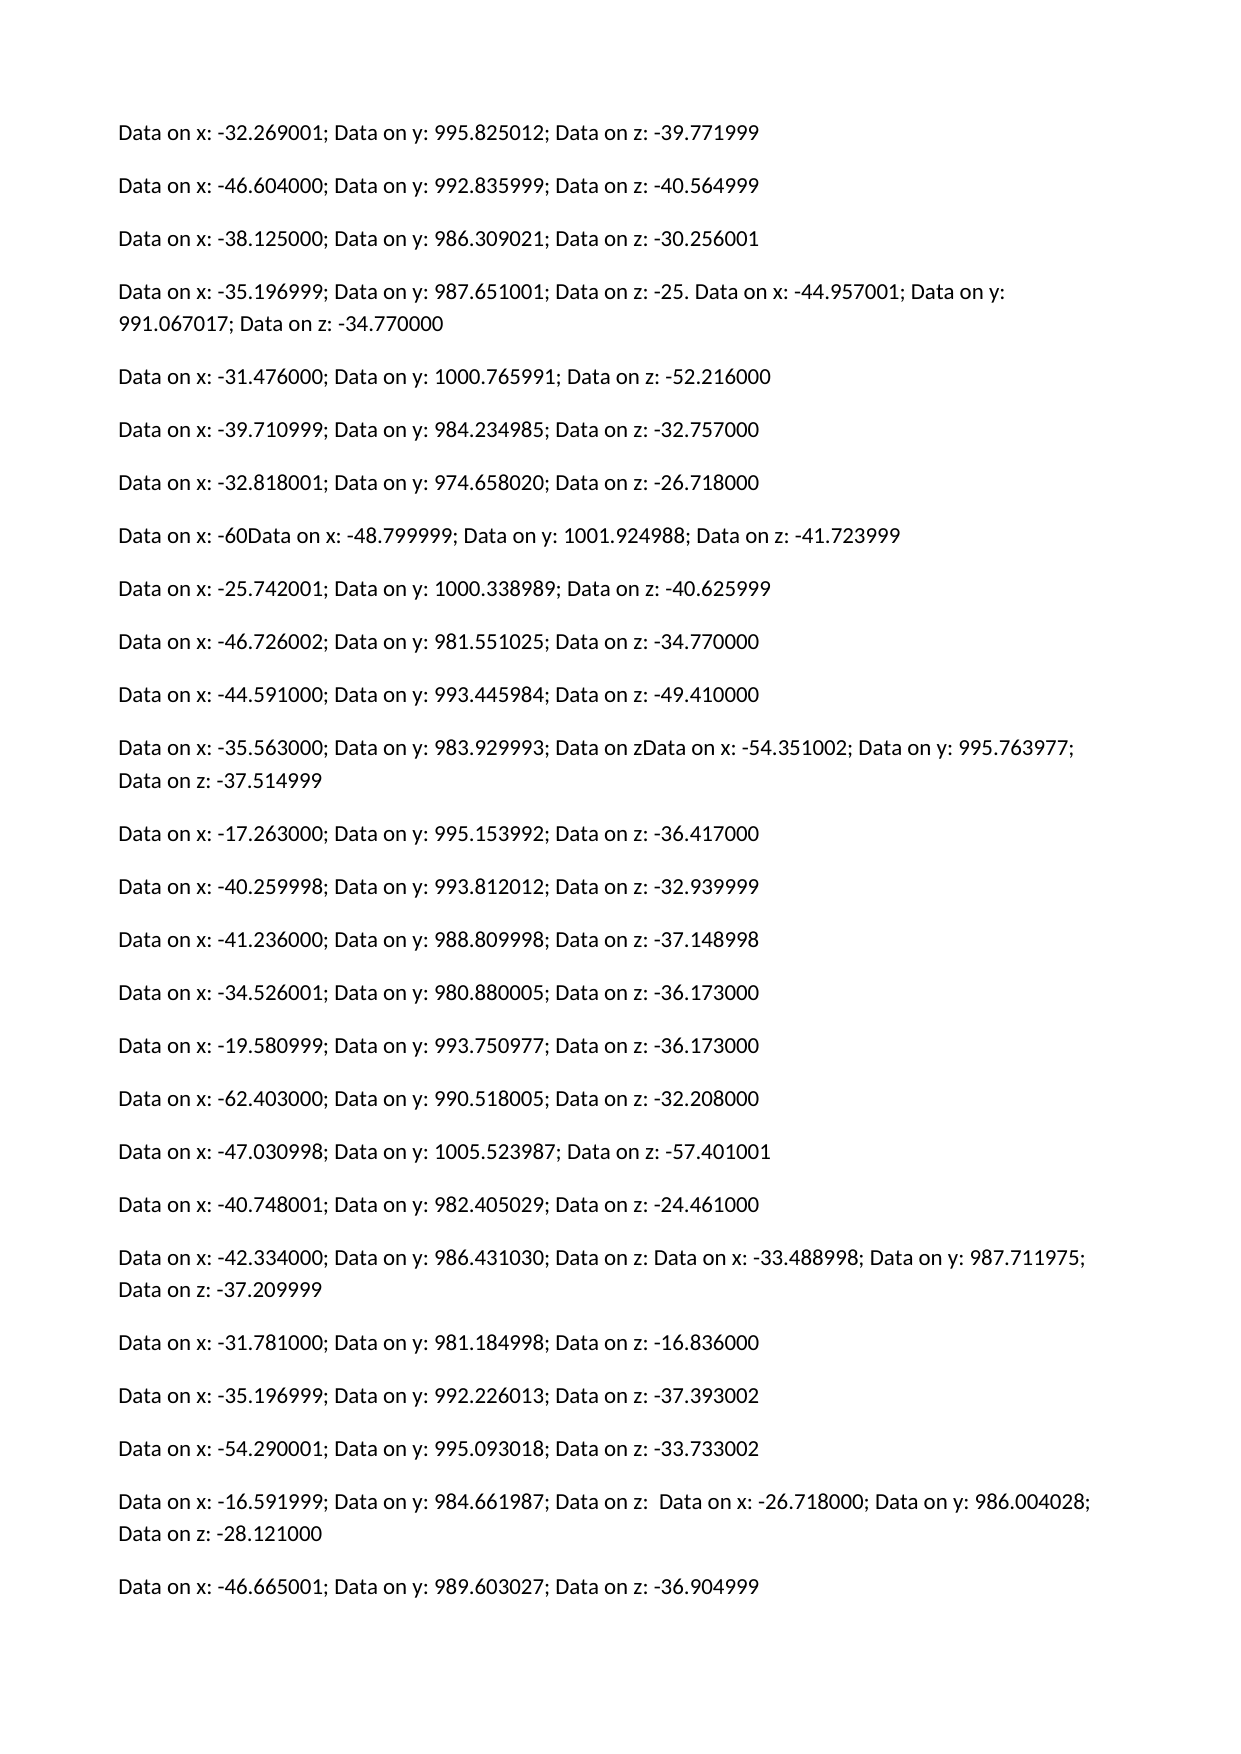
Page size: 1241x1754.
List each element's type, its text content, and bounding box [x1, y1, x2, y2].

text Data on x: -41.236000; Data on y: 988.809998; Data on z: -37.148998 [118, 925, 1122, 953]
text Data on x: -17.263000; Data on y: 995.153992; Data on z: -36.417000 [118, 819, 1122, 847]
text Data on x: -38.125000; Data on y: 986.309021; Data on z: -30.256001 [118, 224, 1122, 252]
text Data on x: -35.196999; Data on y: 992.226013; Data on z: -37.393002 [118, 1381, 1122, 1409]
text Data on x: -42.334000; Data on y: 986.431030; Data on z: Data on x: -33.488998; Data on y: 987.711975; Data on z: -37.209999 [118, 1243, 1122, 1303]
text Data on x: -40.259998; Data on y: 993.812012; Data on z: -32.939999 [118, 872, 1122, 900]
text Data on x: -25.742001; Data on y: 1000.338989; Data on z: -40.625999 [118, 574, 1122, 602]
text Data on x: -60Data on x: -48.799999; Data on y: 1001.924988; Data on z: -41.723999 [118, 521, 1122, 549]
text Data on x: -31.781000; Data on y: 981.184998; Data on z: -16.836000 [118, 1328, 1122, 1356]
text Data on x: -39.710999; Data on y: 984.234985; Data on z: -32.757000 [118, 415, 1122, 443]
text Data on x: -16.591999; Data on y: 984.661987; Data on z: Data on x: -26.718000; Data on y: 986.004028; Data on z: -28.121000 [118, 1487, 1122, 1547]
text Data on x: -62.403000; Data on y: 990.518005; Data on z: -32.208000 [118, 1084, 1122, 1112]
text Data on x: -54.290001; Data on y: 995.093018; Data on z: -33.733002 [118, 1434, 1122, 1462]
text Data on x: -19.580999; Data on y: 993.750977; Data on z: -36.173000 [118, 1031, 1122, 1059]
text Data on x: -47.030998; Data on y: 1005.523987; Data on z: -57.401001 [118, 1137, 1122, 1165]
text Data on x: -31.476000; Data on y: 1000.765991; Data on z: -52.216000 [118, 362, 1122, 390]
text Data on x: -35.563000; Data on y: 983.929993; Data on zData on x: -54.351002; Data on y: 995.763977; Data on z: -37.514999 [118, 733, 1122, 794]
text Data on x: -40.748001; Data on y: 982.405029; Data on z: -24.461000 [118, 1190, 1122, 1218]
text Data on x: -46.665001; Data on y: 989.603027; Data on z: -36.904999 [118, 1572, 1122, 1600]
text Data on x: -44.591000; Data on y: 993.445984; Data on z: -49.410000 [118, 681, 1122, 708]
text Data on x: -32.818001; Data on y: 974.658020; Data on z: -26.718000 [118, 468, 1122, 496]
text Data on x: -46.604000; Data on y: 992.835999; Data on z: -40.564999 [118, 171, 1122, 199]
text Data on x: -35.196999; Data on y: 987.651001; Data on z: -25. Data on x: -44.957001; Data on y: 991.067017; Data on z: -34.770000 [118, 277, 1122, 337]
text Data on x: -34.526001; Data on y: 980.880005; Data on z: -36.173000 [118, 978, 1122, 1006]
text Data on x: -46.726002; Data on y: 981.551025; Data on z: -34.770000 [118, 627, 1122, 656]
text Data on x: -32.269001; Data on y: 995.825012; Data on z: -39.771999 [118, 118, 1122, 146]
